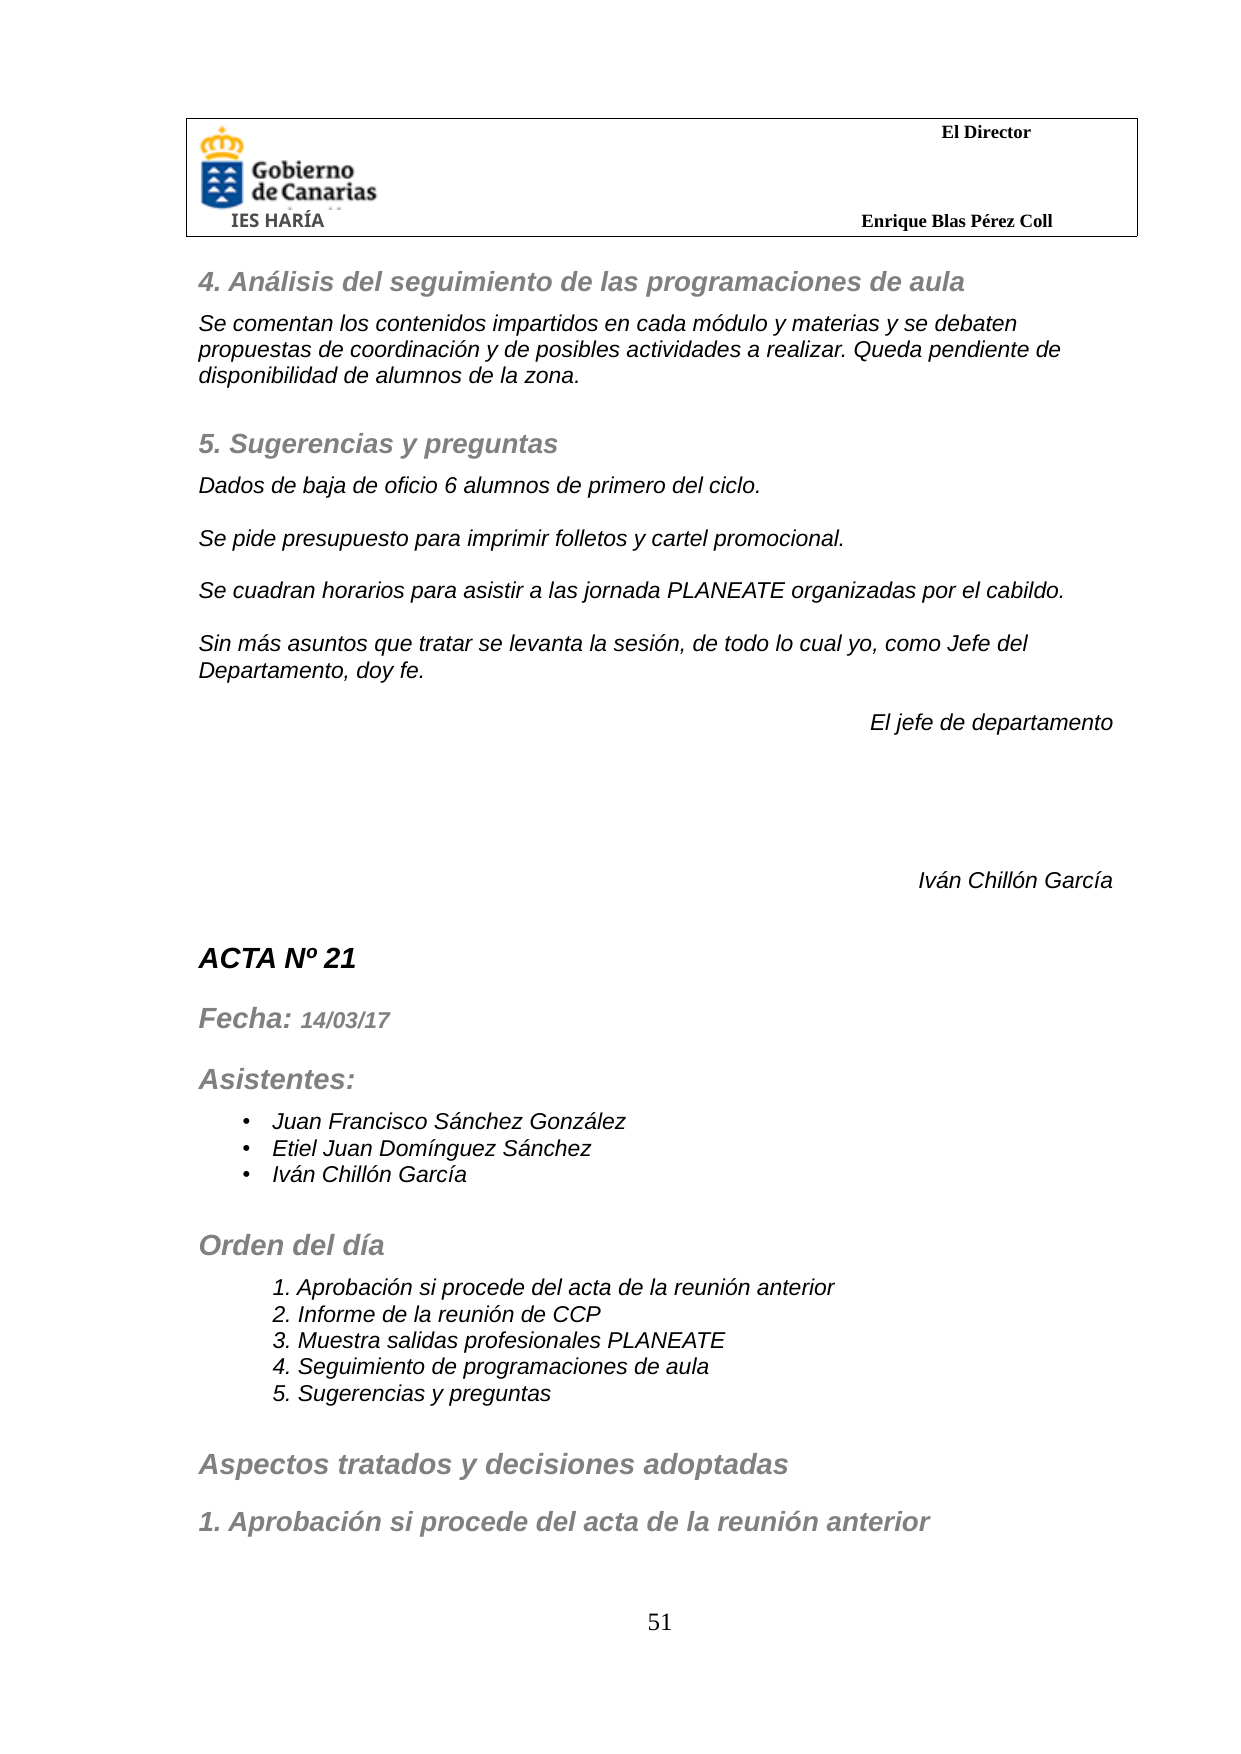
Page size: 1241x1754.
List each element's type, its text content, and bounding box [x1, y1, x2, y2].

list Iván Chillón García [242, 1161, 1121, 1187]
text Se pide presupuesto para imprimir folletos y cartel promocional. [198, 525, 1121, 551]
subtitle Asistentes: [198, 1062, 1121, 1096]
list Juan Francisco Sánchez González [242, 1108, 1121, 1134]
text El jefe de departamento [198, 709, 1121, 736]
text 2. Informe de la reunión de CCP [272, 1301, 1121, 1327]
text 3. Muestra salidas profesionales PLANEATE [272, 1327, 1121, 1353]
subtitle Orden del día [198, 1228, 1121, 1262]
text 1. Aprobación si procede del acta de la reunión anterior [272, 1274, 1121, 1301]
text Sin más asuntos que tratar se levanta la sesión, de todo lo cual yo, como Jefe del Departamento, doy fe. [198, 630, 1121, 683]
subtitle ACTA Nº 21 [198, 941, 1121, 974]
subtitle 5. Sugerencias y preguntas [198, 428, 1121, 459]
text Se comentan los contenidos impartidos en cada módulo y materias y se debaten propuestas de coordinación y de posibles actividades a realizar. Queda pendiente de disponibilidad de alumnos de la zona. [198, 310, 1121, 389]
subtitle Aspectos tratados y decisiones adoptadas [198, 1447, 1121, 1481]
text 4. Seguimiento de programaciones de aula [272, 1353, 1121, 1380]
list Etiel Juan Domínguez Sánchez [242, 1134, 1121, 1161]
text 5. Sugerencias y preguntas [272, 1380, 1121, 1406]
text Iván Chillón García [198, 867, 1121, 894]
subtitle 4. Análisis del seguimiento de las programaciones de aula [198, 265, 1121, 297]
text Se cuadran horarios para asistir a las jornada PLANEATE organizadas por el cabildo. [198, 577, 1121, 604]
text Dados de baja de oficio 6 alumnos de primero del ciclo. [198, 472, 1121, 498]
subtitle Fecha: 14/03/17 [198, 1002, 1121, 1035]
picture [195, 123, 381, 210]
subtitle 1. Aprobación si procede del acta de la reunión anterior [198, 1506, 1121, 1537]
